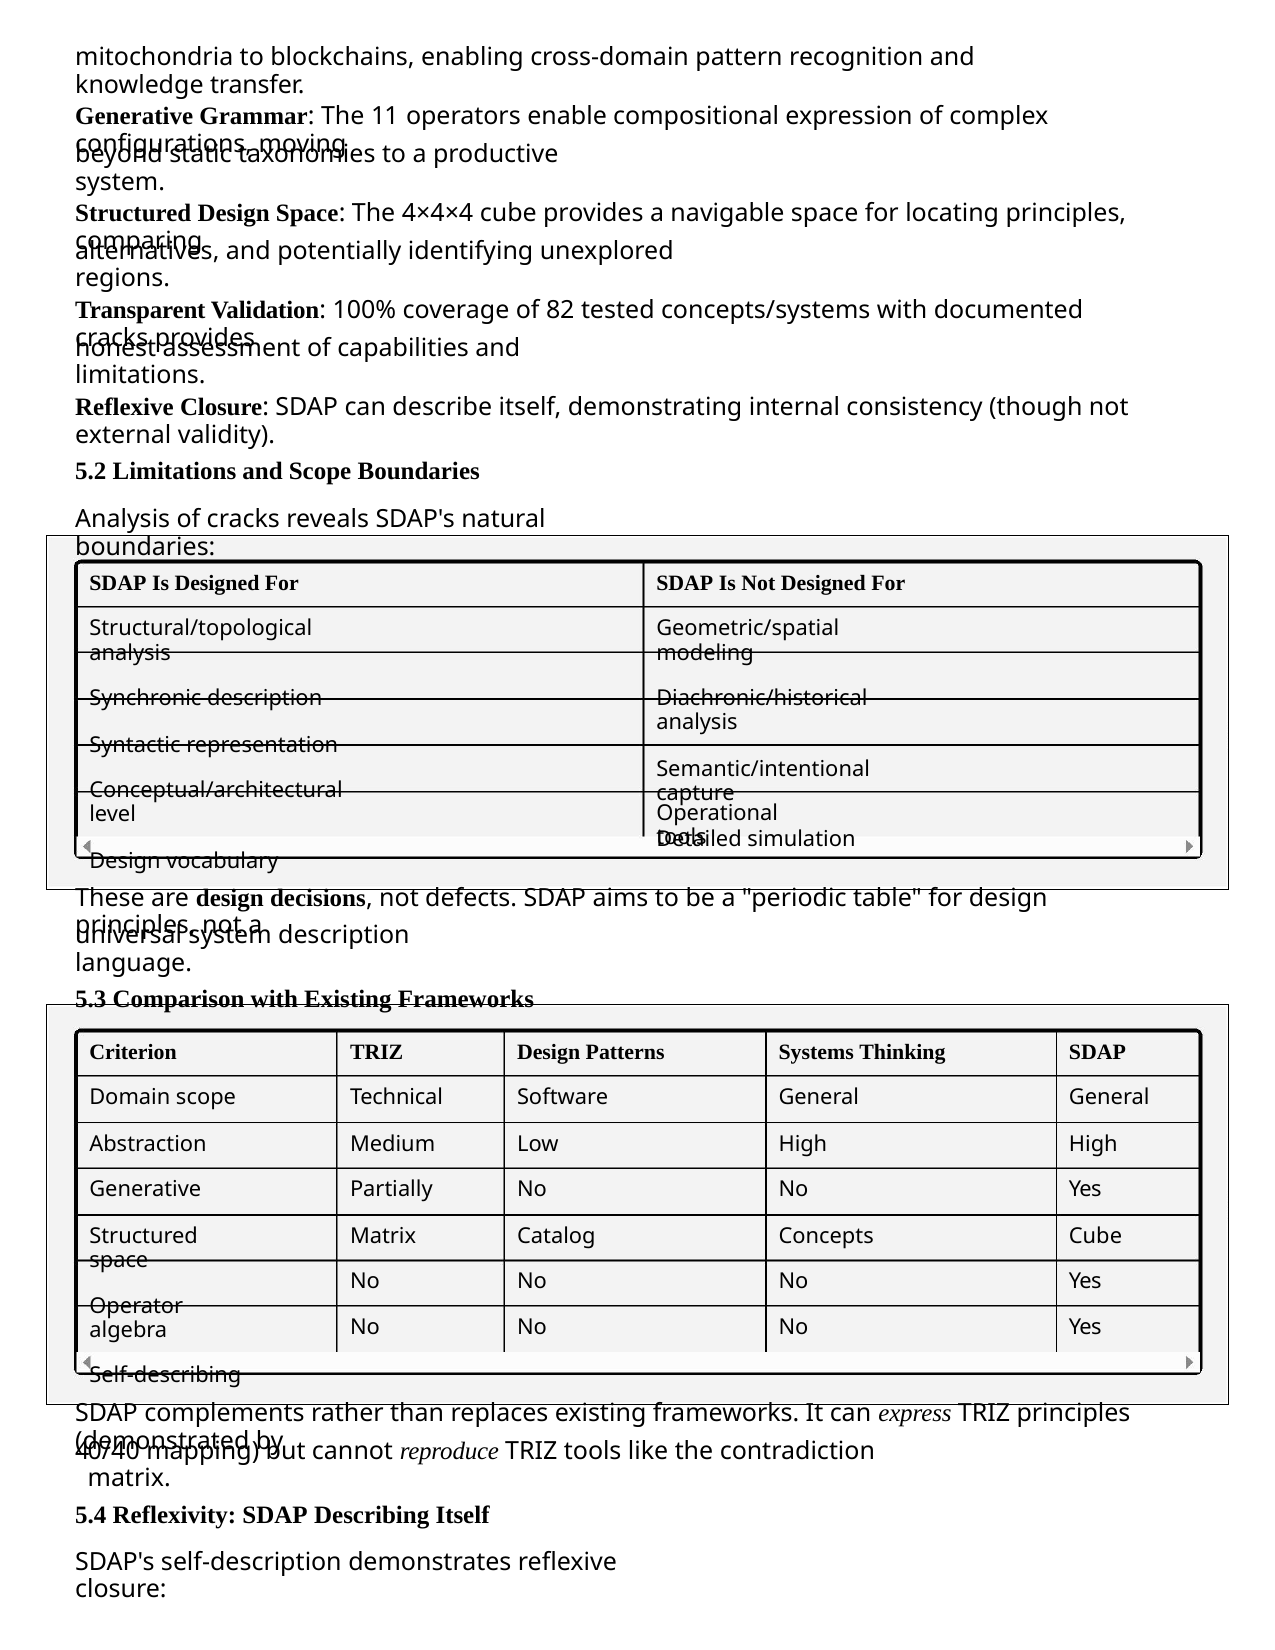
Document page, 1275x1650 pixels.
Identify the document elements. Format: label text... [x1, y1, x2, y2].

text SDAP complements rather than replaces existing frameworks. It can express TRIZ principles (demonstrated by [75, 1399, 1211, 1455]
text No [778, 1315, 830, 1339]
text TRIZ [350, 1040, 461, 1064]
text Structured Design Space: The 4×4×4 cube provides a navigable space for locating principles, comparing [75, 199, 1162, 255]
text Operational tools [656, 801, 832, 849]
text 5 [75, 1501, 87, 1529]
text .3 Comparison with Existing Frameworks [87, 986, 559, 1013]
text universal system description language. [75, 921, 487, 977]
text 5 [75, 457, 87, 485]
text Technical [350, 1085, 461, 1109]
text Transparent Validation: 100% coverage of 82 tested concepts/systems with documented cracks provides [75, 296, 1161, 352]
text .4 Reflexivity: SDAP Describing Itself [87, 1501, 513, 1529]
text .2 Limitations and Scope Boundaries [87, 457, 505, 485]
text Semantic/intentional capture [656, 757, 942, 806]
text Synchronic description [89, 686, 381, 710]
text Criterion [89, 1040, 202, 1064]
text 0/40 mapping) but cannot reproduce TRIZ tools like the contradiction matrix. [87, 1437, 890, 1492]
text General [778, 1085, 873, 1109]
text SDAP Is Designed For [89, 571, 381, 595]
text Generative Grammar: The 11 operators enable compositional expression of complex configurations, moving [75, 103, 1205, 158]
text SDAP [1069, 1040, 1163, 1064]
text Partially [350, 1177, 461, 1202]
picture [47, 1005, 1228, 1404]
text Catalog [517, 1224, 610, 1248]
text Generative [89, 1177, 210, 1202]
text Geometric/spatial modeling [656, 616, 942, 665]
text General [1069, 1085, 1163, 1109]
text Reflexive Closure: SDAP can describe itself, demonstrating internal consistency (though not external validity). [75, 393, 1218, 449]
picture [47, 536, 1228, 889]
text Yes [1069, 1315, 1128, 1339]
text Design Patterns [517, 1040, 689, 1064]
text Analysis of cracks reveals SDAP's natural boundaries: [75, 506, 645, 561]
text beyond static taxonomies to a productive system. [75, 140, 592, 196]
text High [1069, 1132, 1163, 1156]
text These are design decisions, not defects. SDAP aims to be a "periodic table" for design principles, not a [75, 884, 1133, 939]
text Medium [350, 1132, 461, 1156]
text Structural/topological analysis [89, 616, 381, 665]
text Design vocabulary [89, 849, 381, 874]
text SDAP's self-description demonstrates reflexive closure: [75, 1548, 658, 1603]
text High [778, 1132, 873, 1156]
text No [517, 1269, 610, 1294]
text No [517, 1177, 568, 1202]
text Low [517, 1132, 621, 1156]
text Software [517, 1085, 621, 1109]
text Yes [1069, 1177, 1163, 1202]
text Detailed simulation [656, 827, 942, 851]
text Syntactic representation [89, 733, 381, 757]
text No [778, 1177, 873, 1202]
text Diachronic/historical analysis [656, 686, 942, 734]
text 5 [75, 986, 87, 1013]
text Matrix [350, 1224, 461, 1248]
text Conceptual/architectural level [89, 778, 381, 827]
text Cube [1069, 1224, 1140, 1248]
text No [350, 1269, 461, 1294]
text Self-describing [89, 1363, 262, 1388]
text mitochondria to blockchains, enabling cross-domain pattern recognition and knowledge transfer. [75, 43, 1066, 99]
text honest assessment of capabilities and limitations. [75, 334, 592, 389]
text Operator algebra [89, 1294, 262, 1342]
text Systems Thinking [778, 1040, 970, 1064]
text No [778, 1269, 885, 1294]
text No [350, 1315, 401, 1339]
text Domain scope [89, 1085, 240, 1109]
text alternatives, and potentially identifying unexplored regions. [75, 237, 698, 292]
text Abstraction [89, 1132, 240, 1156]
text Yes [1069, 1269, 1140, 1294]
text SDAP Is Not Designed For [656, 571, 942, 595]
text No [517, 1315, 568, 1339]
text 4 [75, 1437, 87, 1465]
text 4 [78, 1445, 84, 1453]
text Structured space [89, 1224, 262, 1273]
text Concepts [778, 1224, 885, 1248]
